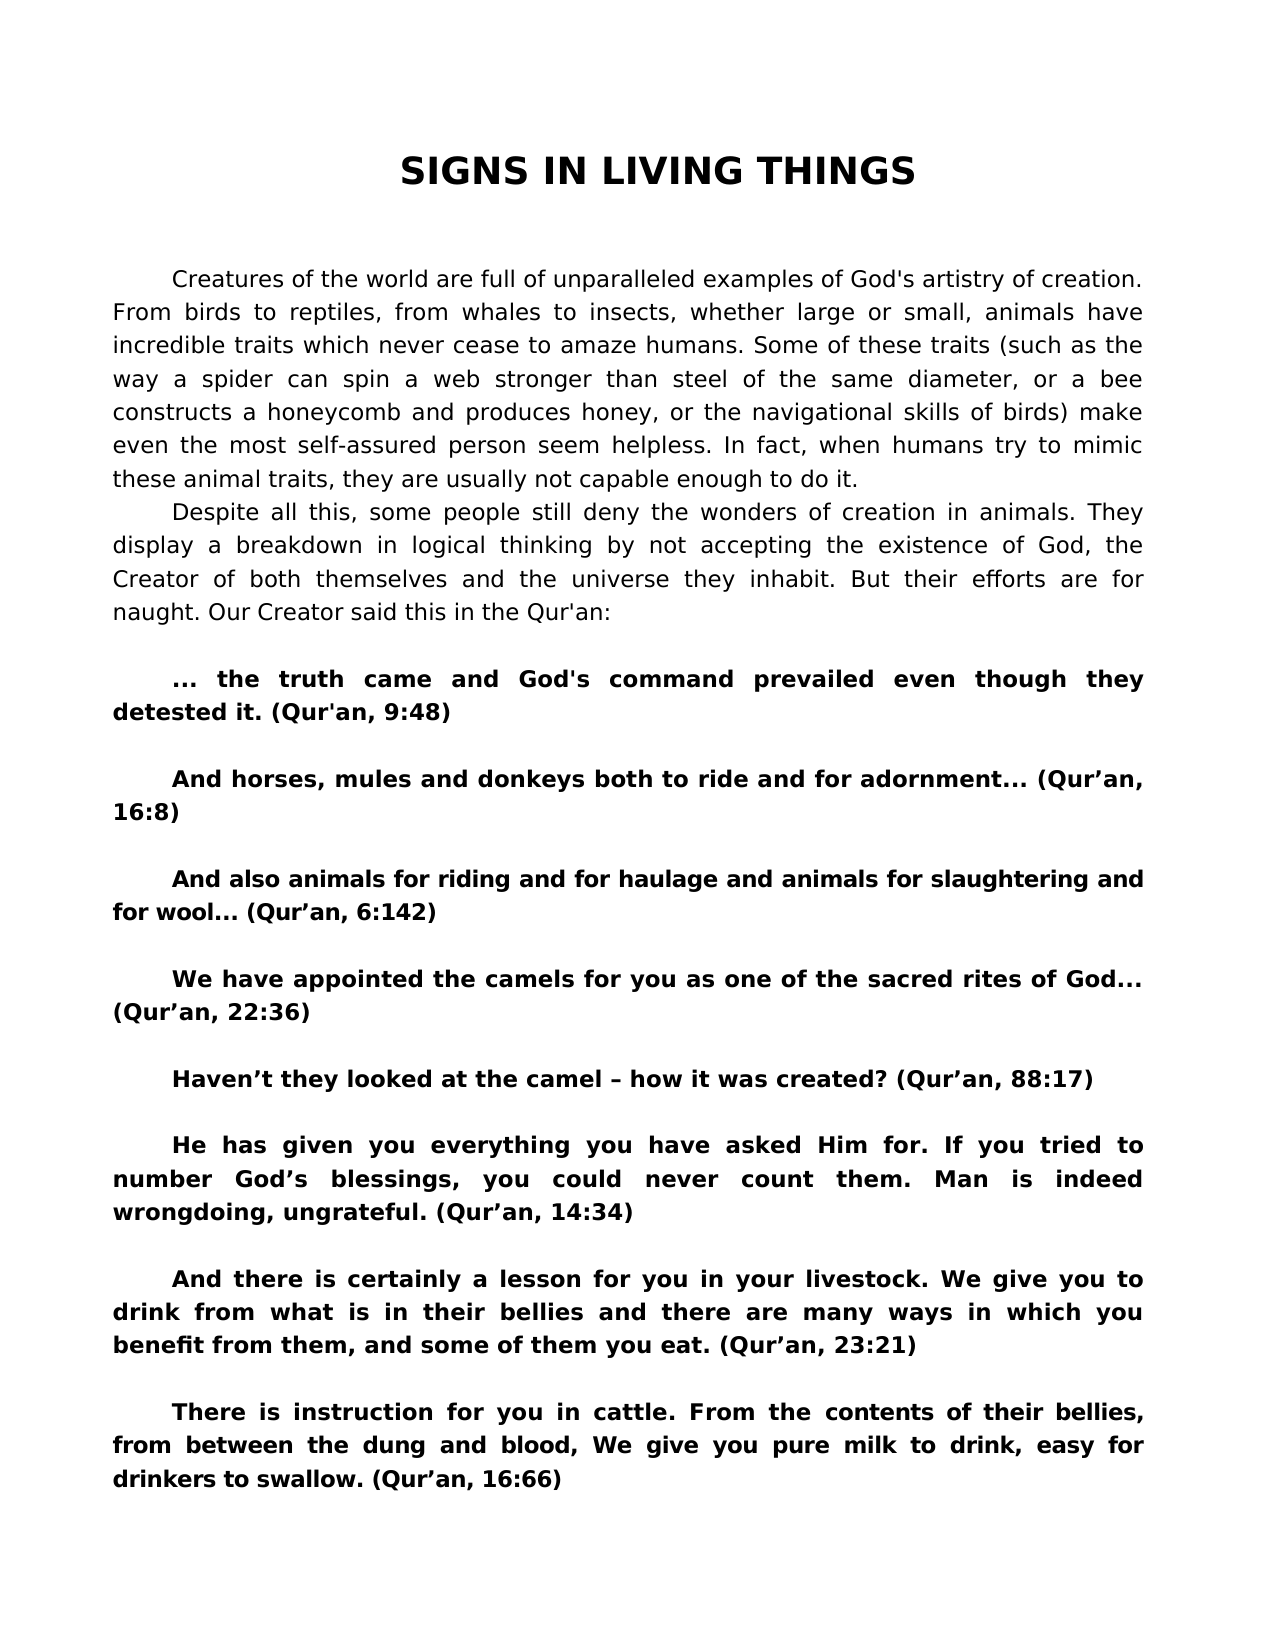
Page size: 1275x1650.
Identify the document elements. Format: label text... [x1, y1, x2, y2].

text There is instruction for you in cattle. From the contents of their bellies, from between the dung and blood, We give you pure milk to drink, easy for drinkers to swallow. (Qur’an, 16:66) [112, 1394, 1145, 1494]
text Despite all this, some people still deny the wonders of creation in animals. They display a breakdown in logical thinking by not accepting the existence of God, the Creator of both themselves and the universe they inhabit. But their efforts are for naught. Our Creator said this in the Qur'an: [112, 494, 1145, 627]
text Creatures of the world are full of unparalleled examples of God's artistry of creation. From birds to reptiles, from whales to insects, whether large or small, animals have incredible traits which never cease to amaze humans. Some of these traits (such as the way a spider can spin a web stronger than steel of the same diameter, or a bee constructs a honeycomb and produces honey, or the navigational skills of birds) make even the most self-assured person seem helpless. In fact, when humans try to mimic these animal traits, they are usually not capable enough to do it. [112, 260, 1145, 494]
text SIGNS IN LIVING THINGS [112, 150, 1145, 194]
text We have appointed the camels for you as one of the sacred rites of God... (Qur’an, 22:36) [112, 960, 1145, 1027]
text And also animals for riding and for haulage and animals for slaughtering and for wool... (Qur’an, 6:142) [112, 860, 1145, 927]
text ... the truth came and God's command prevailed even though they detested it. (Qur'an, 9:48) [112, 660, 1145, 727]
text He has given you everything you have asked Him for. If you tried to number God’s blessings, you could never count them. Man is indeed wrongdoing, ungrateful. (Qur’an, 14:34) [112, 1127, 1145, 1227]
text And horses, mules and donkeys both to ride and for adornment... (Qur’an, 16:8) [112, 760, 1145, 827]
text Haven’t they looked at the camel – how it was created? (Qur’an, 88:17) [112, 1060, 1145, 1094]
text And there is certainly a lesson for you in your livestock. We give you to drink from what is in their bellies and there are many ways in which you benefit from them, and some of them you eat. (Qur’an, 23:21) [112, 1260, 1145, 1360]
